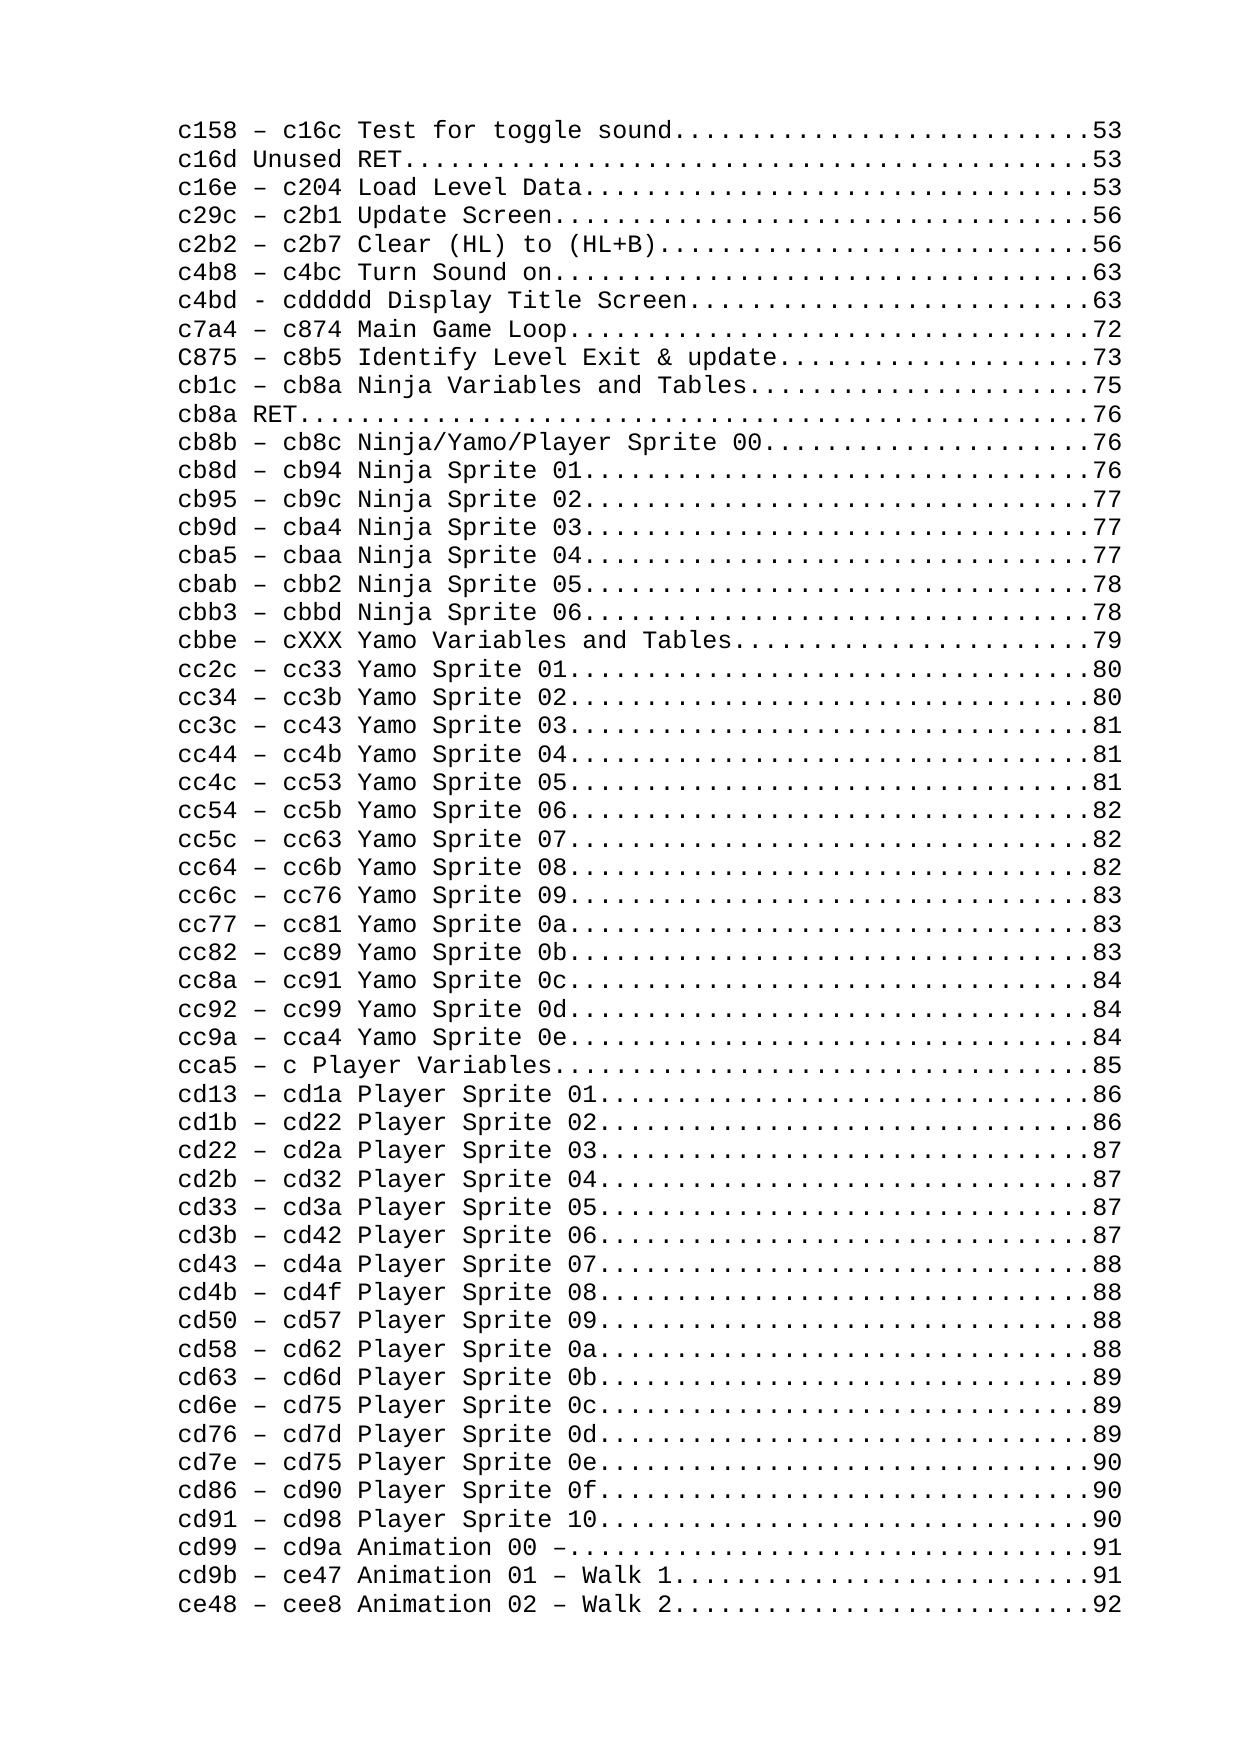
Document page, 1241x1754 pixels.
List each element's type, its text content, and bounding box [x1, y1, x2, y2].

text cb1c – cb8a Ninja Variables and Tables 75 [177, 373, 1122, 401]
text cc2c – cc33 Yamo Sprite 01 80 [177, 656, 1122, 685]
text cc77 – cc81 Yamo Sprite 0a 83 [177, 911, 1122, 940]
text cb8a RET 76 [177, 401, 1122, 430]
text c29c – c2b1 Update Screen 56 [177, 203, 1122, 231]
text c158 – c16c Test for toggle sound 53 [177, 118, 1122, 146]
text cbab – cbb2 Ninja Sprite 05 78 [177, 571, 1122, 600]
text cca5 – c Player Variables 85 [177, 1053, 1122, 1081]
text cd9b – ce47 Animation 01 – Walk 1 91 [177, 1563, 1122, 1591]
text cc3c – cc43 Yamo Sprite 03 81 [177, 713, 1122, 741]
text cc5c – cc63 Yamo Sprite 07 82 [177, 826, 1122, 855]
text cb8d – cb94 Ninja Sprite 01 76 [177, 458, 1122, 486]
text C875 – c8b5 Identify Level Exit & update 73 [177, 345, 1122, 373]
text c16d Unused RET 53 [177, 146, 1122, 175]
text cd3b – cd42 Player Sprite 06 87 [177, 1223, 1122, 1251]
text cd7e – cd75 Player Sprite 0e 90 [177, 1450, 1122, 1478]
text cc64 – cc6b Yamo Sprite 08 82 [177, 855, 1122, 883]
text cc4c – cc53 Yamo Sprite 05 81 [177, 770, 1122, 798]
text cb8b – cb8c Ninja/Yamo/Player Sprite 00 76 [177, 430, 1122, 458]
text cb9d – cba4 Ninja Sprite 03 77 [177, 515, 1122, 543]
text cd43 – cd4a Player Sprite 07 88 [177, 1251, 1122, 1280]
text cc8a – cc91 Yamo Sprite 0c 84 [177, 968, 1122, 996]
text cc82 – cc89 Yamo Sprite 0b 83 [177, 940, 1122, 968]
text c2b2 – c2b7 Clear (HL) to (HL+B) 56 [177, 231, 1122, 260]
text cb95 – cb9c Ninja Sprite 02 77 [177, 486, 1122, 515]
text cd76 – cd7d Player Sprite 0d 89 [177, 1421, 1122, 1450]
text cc34 – cc3b Yamo Sprite 02 80 [177, 685, 1122, 713]
text ce48 – cee8 Animation 02 – Walk 2 92 [177, 1591, 1122, 1620]
text cd33 – cd3a Player Sprite 05 87 [177, 1195, 1122, 1223]
text cd1b – cd22 Player Sprite 02 86 [177, 1110, 1122, 1138]
text c7a4 – c874 Main Game Loop 72 [177, 316, 1122, 345]
text cd6e – cd75 Player Sprite 0c 89 [177, 1393, 1122, 1421]
text cd22 – cd2a Player Sprite 03 87 [177, 1138, 1122, 1166]
text cd4b – cd4f Player Sprite 08 88 [177, 1280, 1122, 1308]
text cd58 – cd62 Player Sprite 0a 88 [177, 1336, 1122, 1365]
text cc92 – cc99 Yamo Sprite 0d 84 [177, 996, 1122, 1025]
text cba5 – cbaa Ninja Sprite 04 77 [177, 543, 1122, 571]
text cd99 – cd9a Animation 00 – 91 [177, 1535, 1122, 1563]
text cd13 – cd1a Player Sprite 01 86 [177, 1081, 1122, 1110]
text cd2b – cd32 Player Sprite 04 87 [177, 1166, 1122, 1195]
text c4bd - cddddd Display Title Screen 63 [177, 288, 1122, 316]
text c16e – c204 Load Level Data 53 [177, 175, 1122, 203]
text cc9a – cca4 Yamo Sprite 0e 84 [177, 1025, 1122, 1053]
text cc44 – cc4b Yamo Sprite 04 81 [177, 741, 1122, 770]
text c4b8 – c4bc Turn Sound on 63 [177, 260, 1122, 288]
text cd50 – cd57 Player Sprite 09 88 [177, 1308, 1122, 1336]
text cd63 – cd6d Player Sprite 0b 89 [177, 1365, 1122, 1393]
text cc6c – cc76 Yamo Sprite 09 83 [177, 883, 1122, 911]
text cbbe – cXXX Yamo Variables and Tables 79 [177, 628, 1122, 656]
text cd91 – cd98 Player Sprite 10 90 [177, 1506, 1122, 1535]
text cc54 – cc5b Yamo Sprite 06 82 [177, 798, 1122, 826]
text cbb3 – cbbd Ninja Sprite 06 78 [177, 600, 1122, 628]
text cd86 – cd90 Player Sprite 0f 90 [177, 1478, 1122, 1506]
